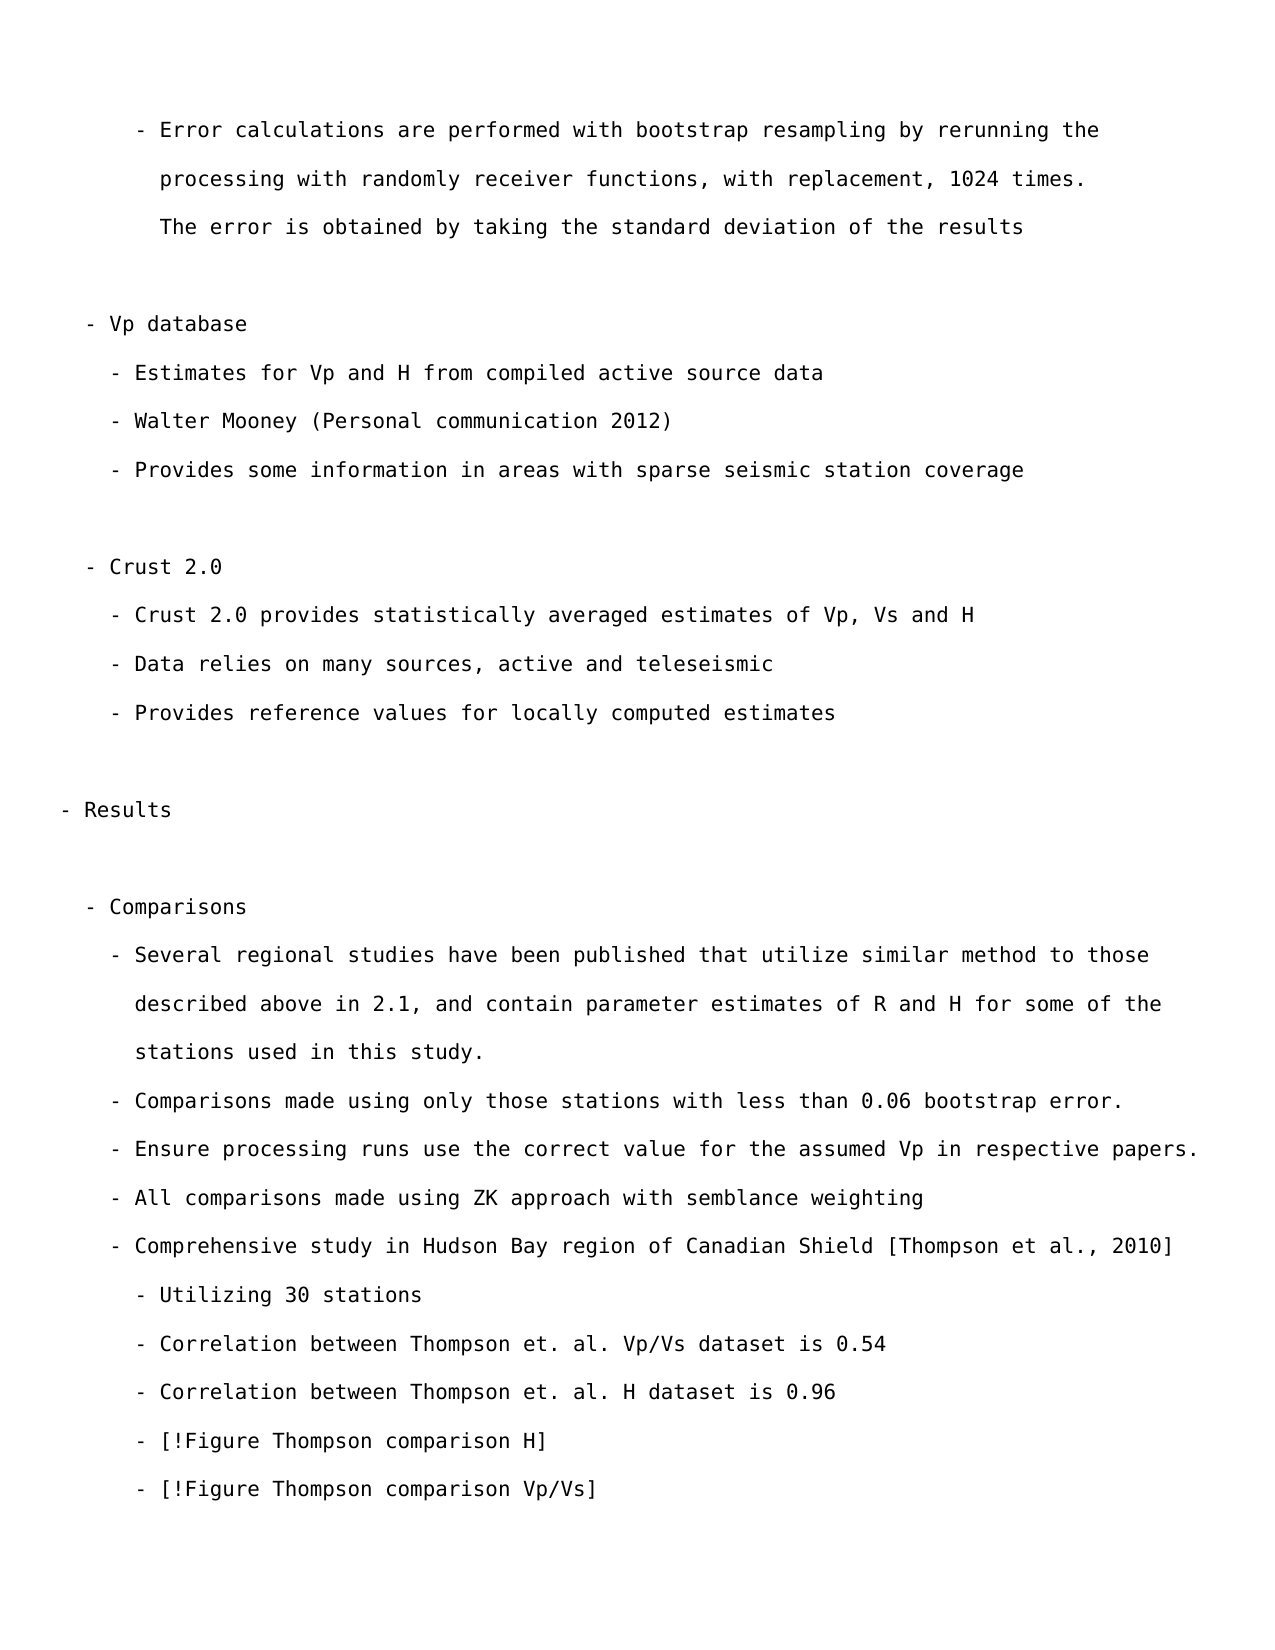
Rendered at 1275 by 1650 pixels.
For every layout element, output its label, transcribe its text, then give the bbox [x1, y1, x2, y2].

text The error is obtained by taking the standard deviation of the results [59, 215, 1216, 239]
text - Error calculations are performed with bootstrap resampling by rerunning the [59, 118, 1216, 142]
text - Estimates for Vp and H from compiled active source data [59, 361, 1216, 385]
text - Provides some information in areas with sparse seismic station coverage [59, 458, 1216, 482]
text - Comparisons made using only those stations with less than 0.06 bootstrap error. [59, 1089, 1216, 1113]
text - Several regional studies have been published that utilize similar method to those [59, 943, 1216, 968]
text - Walter Mooney (Personal communication 2012) [59, 409, 1216, 434]
text - Provides reference values for locally computed estimates [59, 701, 1216, 725]
text - Crust 2.0 provides statistically averaged estimates of Vp, Vs and H [59, 603, 1216, 628]
text - [!Figure Thompson comparison H] [59, 1429, 1216, 1453]
text - Utilizing 30 stations [59, 1283, 1216, 1307]
text - [!Figure Thompson comparison Vp/Vs] [59, 1477, 1216, 1502]
text - Comparisons [59, 895, 1216, 919]
text - Data relies on many sources, active and teleseismic [59, 652, 1216, 676]
text processing with randomly receiver functions, with replacement, 1024 times. [59, 167, 1216, 191]
text - Correlation between Thompson et. al. H dataset is 0.96 [59, 1380, 1216, 1404]
text - Ensure processing runs use the correct value for the assumed Vp in respective papers. [59, 1137, 1216, 1162]
text - All comparisons made using ZK approach with semblance weighting [59, 1186, 1216, 1210]
text - Results [59, 798, 1216, 822]
text - Correlation between Thompson et. al. Vp/Vs dataset is 0.54 [59, 1332, 1216, 1356]
text - Comprehensive study in Hudson Bay region of Canadian Shield [Thompson et al., 2010] [59, 1234, 1216, 1259]
text - Crust 2.0 [59, 555, 1216, 579]
text described above in 2.1, and contain parameter estimates of R and H for some of the [59, 992, 1216, 1016]
text - Vp database [59, 312, 1216, 337]
text stations used in this study. [59, 1040, 1216, 1065]
